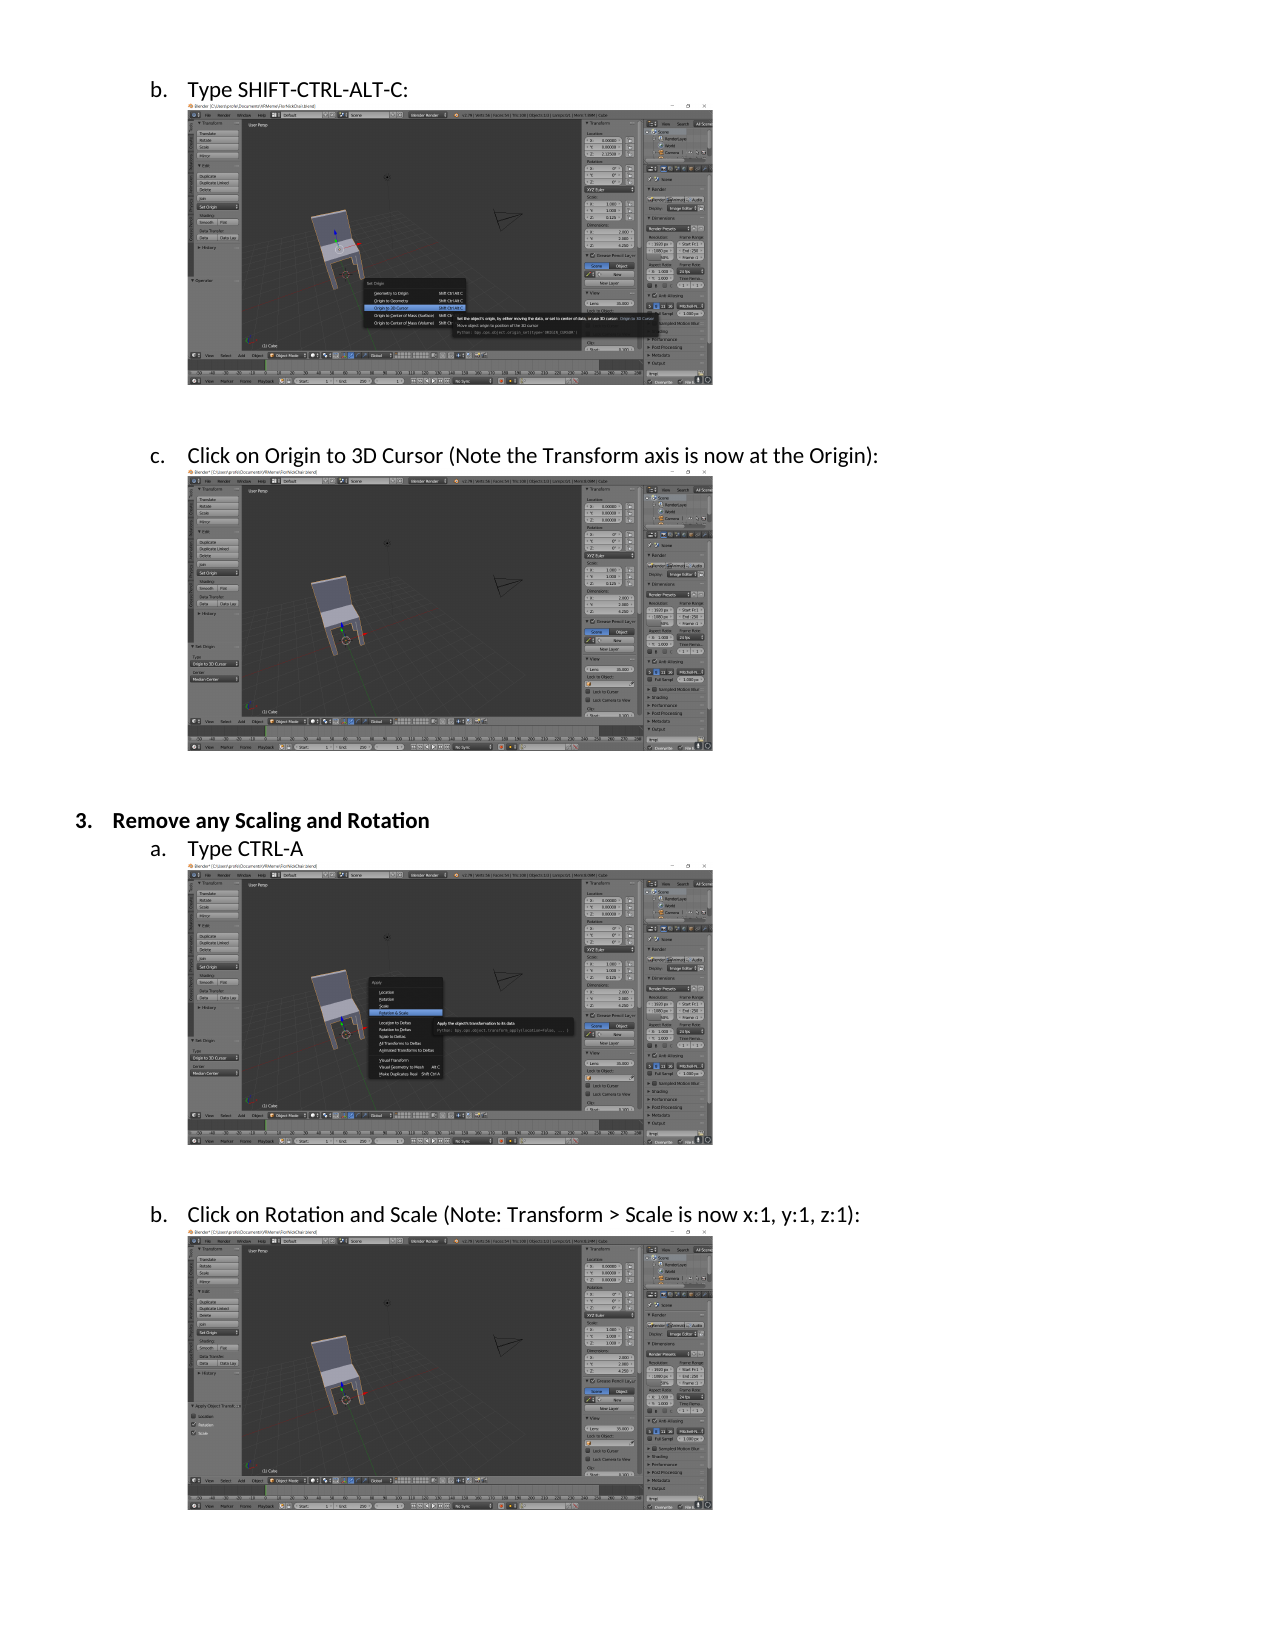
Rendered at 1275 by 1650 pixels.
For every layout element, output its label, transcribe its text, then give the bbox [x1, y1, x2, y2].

list Type CTRL-A [150, 834, 1200, 1200]
list Type SHIFT-CTRL-ALT-C: [150, 75, 1200, 441]
list Click on Rotation and Scale (Note: Transform > Scale is now x:1, y:1, z:1): [150, 1200, 1200, 1510]
list Remove any Scaling and Rotation [75, 806, 1200, 834]
list Click on Origin to 3D Cursor (Note the Transform axis is now at the Origin): [150, 441, 1200, 806]
